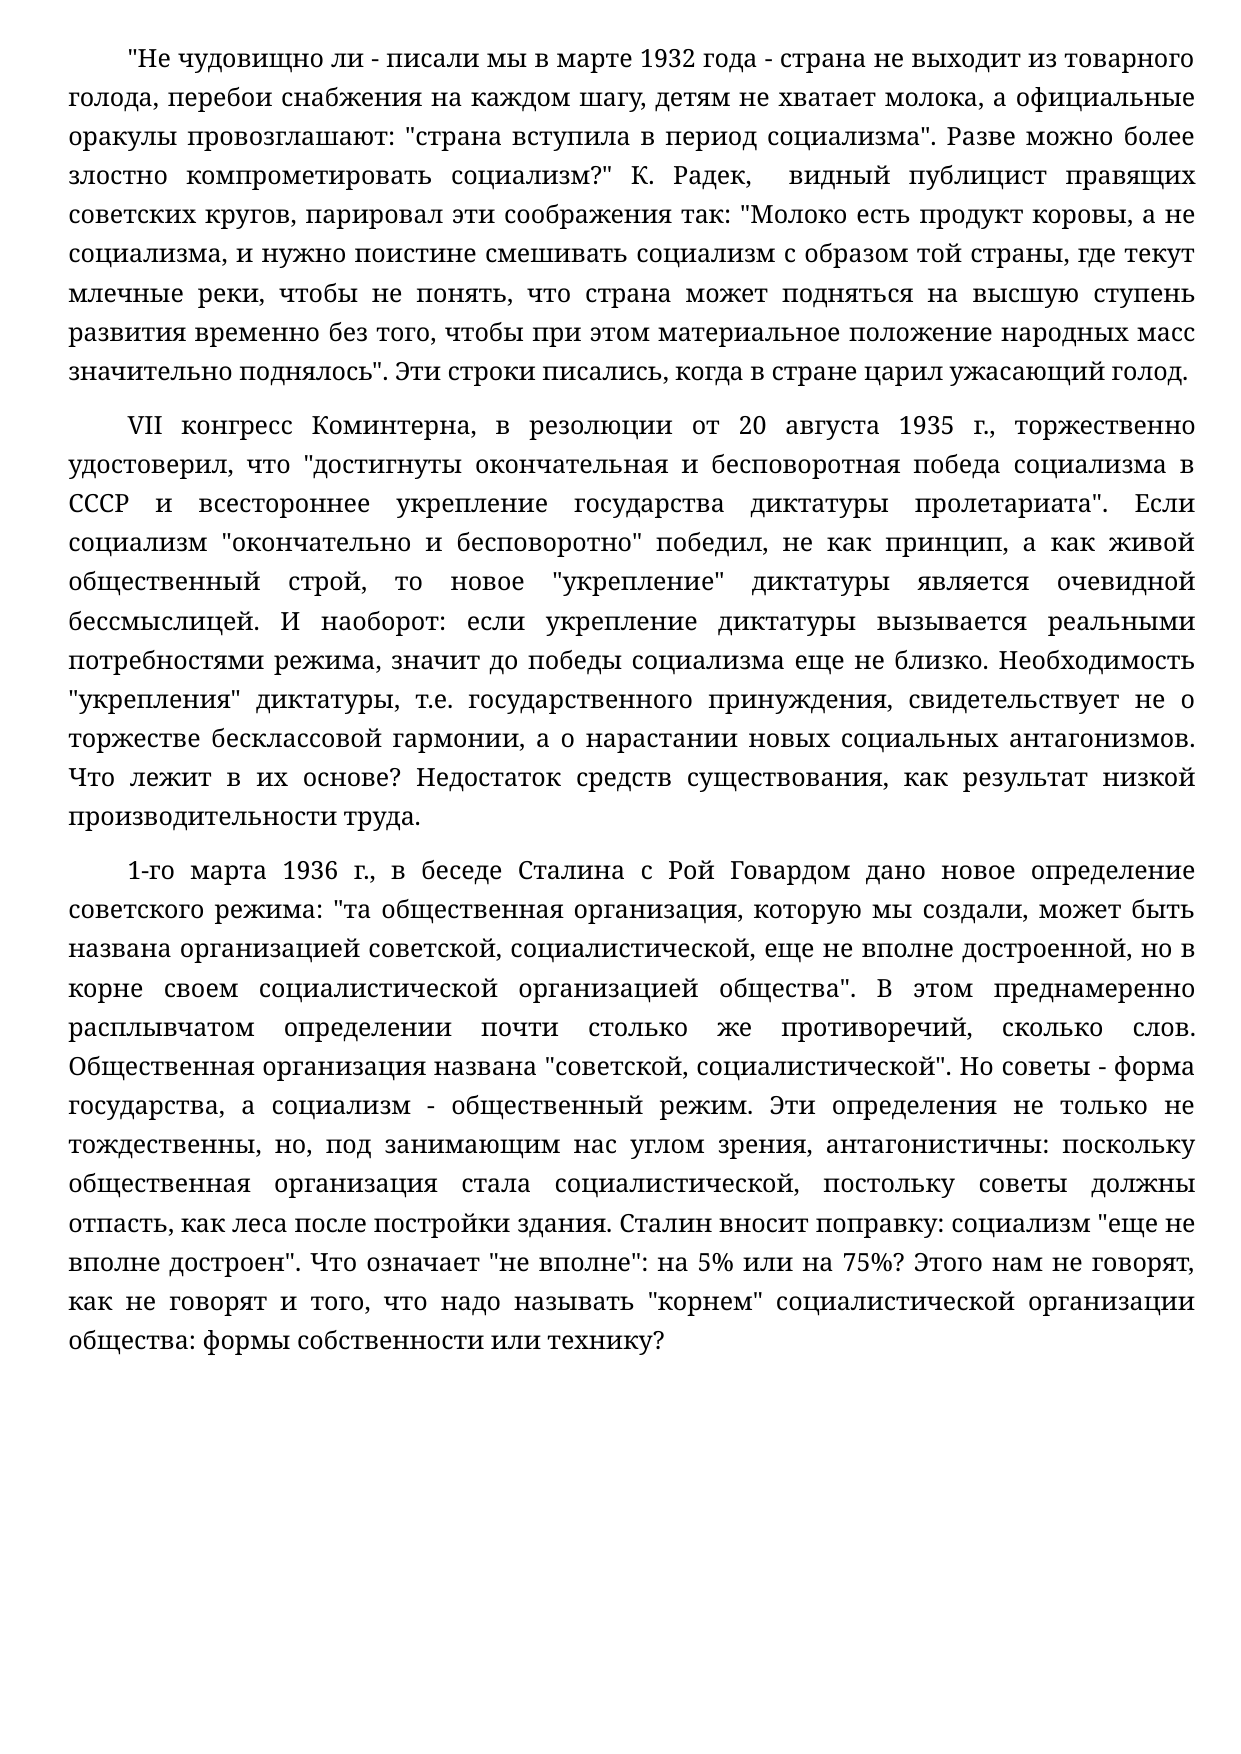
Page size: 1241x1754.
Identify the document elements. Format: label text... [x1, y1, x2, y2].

text 1-го марта 1936 г., в беседе Сталина с Рой Говардом дано новое определение советского режима: "та общественная организация, которую мы создали, может быть названа организацией советской, социалистической, еще не вполне достроенной, но в корне своем социалистической организацией общества". В этом преднамеренно расплывчатом определении почти столько же противоречий, сколько слов. Общественная организация названа "советской, социалистической". Hо советы - форма государства, а социализм - общественный режим. Эти определения не только не тождественны, но, под занимающим нас углом зрения, антагонистичны: поскольку общественная организация стала социалистической, постольку советы должны отпасть, как леса после постройки здания. Сталин вносит поправку: социализм "еще не вполне достроен". Что означает "не вполне": на 5% или на 75%? Этого нам не говорят, как не говорят и того, что надо называть "корнем" социалистической организации общества: формы собственности или технику? [68, 853, 1196, 1357]
text VII конгресс Коминтерна, в резолюции от 20 августа 1935 г., торжественно удостоверил, что "достигнуты окончательная и бесповоротная победа социализма в СССР и всестороннее укрепление государства диктатуры пролетариата". Если социализм "окончательно и бесповоротно" победил, не как принцип, а как живой общественный строй, то новое "укрепление" диктатуры является очевидной бессмыслицей. И наоборот: если укрепление диктатуры вызывается реальными потребностями режима, значит до победы социализма еще не близко. Необходимость "укрепления" диктатуры, т.е. государственного принуждения, свидетельствует не о торжестве бесклассовой гармонии, а о нарастании новых социальных антагонизмов. Что лежит в их основе? Hедостаток средств существования, как результат низкой производительности труда. [68, 407, 1196, 833]
text "Hе чудовищно ли - писали мы в марте 1932 года - страна не выходит из товарного голода, перебои снабжения на каждом шагу, детям не хватает молока, а официальные оракулы провозглашают: "страна вступила в период социализма". Разве можно более злостно компрометировать социализм?" К. Радек, видный публицист правящих советских кругов, парировал эти соображения так: "Молоко есть продукт коровы, а не социализма, и нужно поистине смешивать социализм с образом той страны, где текут млечные реки, чтобы не понять, что страна может подняться на высшую ступень развития временно без того, чтобы при этом материальное положение народных масс значительно поднялось". Эти строки писались, когда в стране царил ужасающий голод. [68, 40, 1196, 388]
